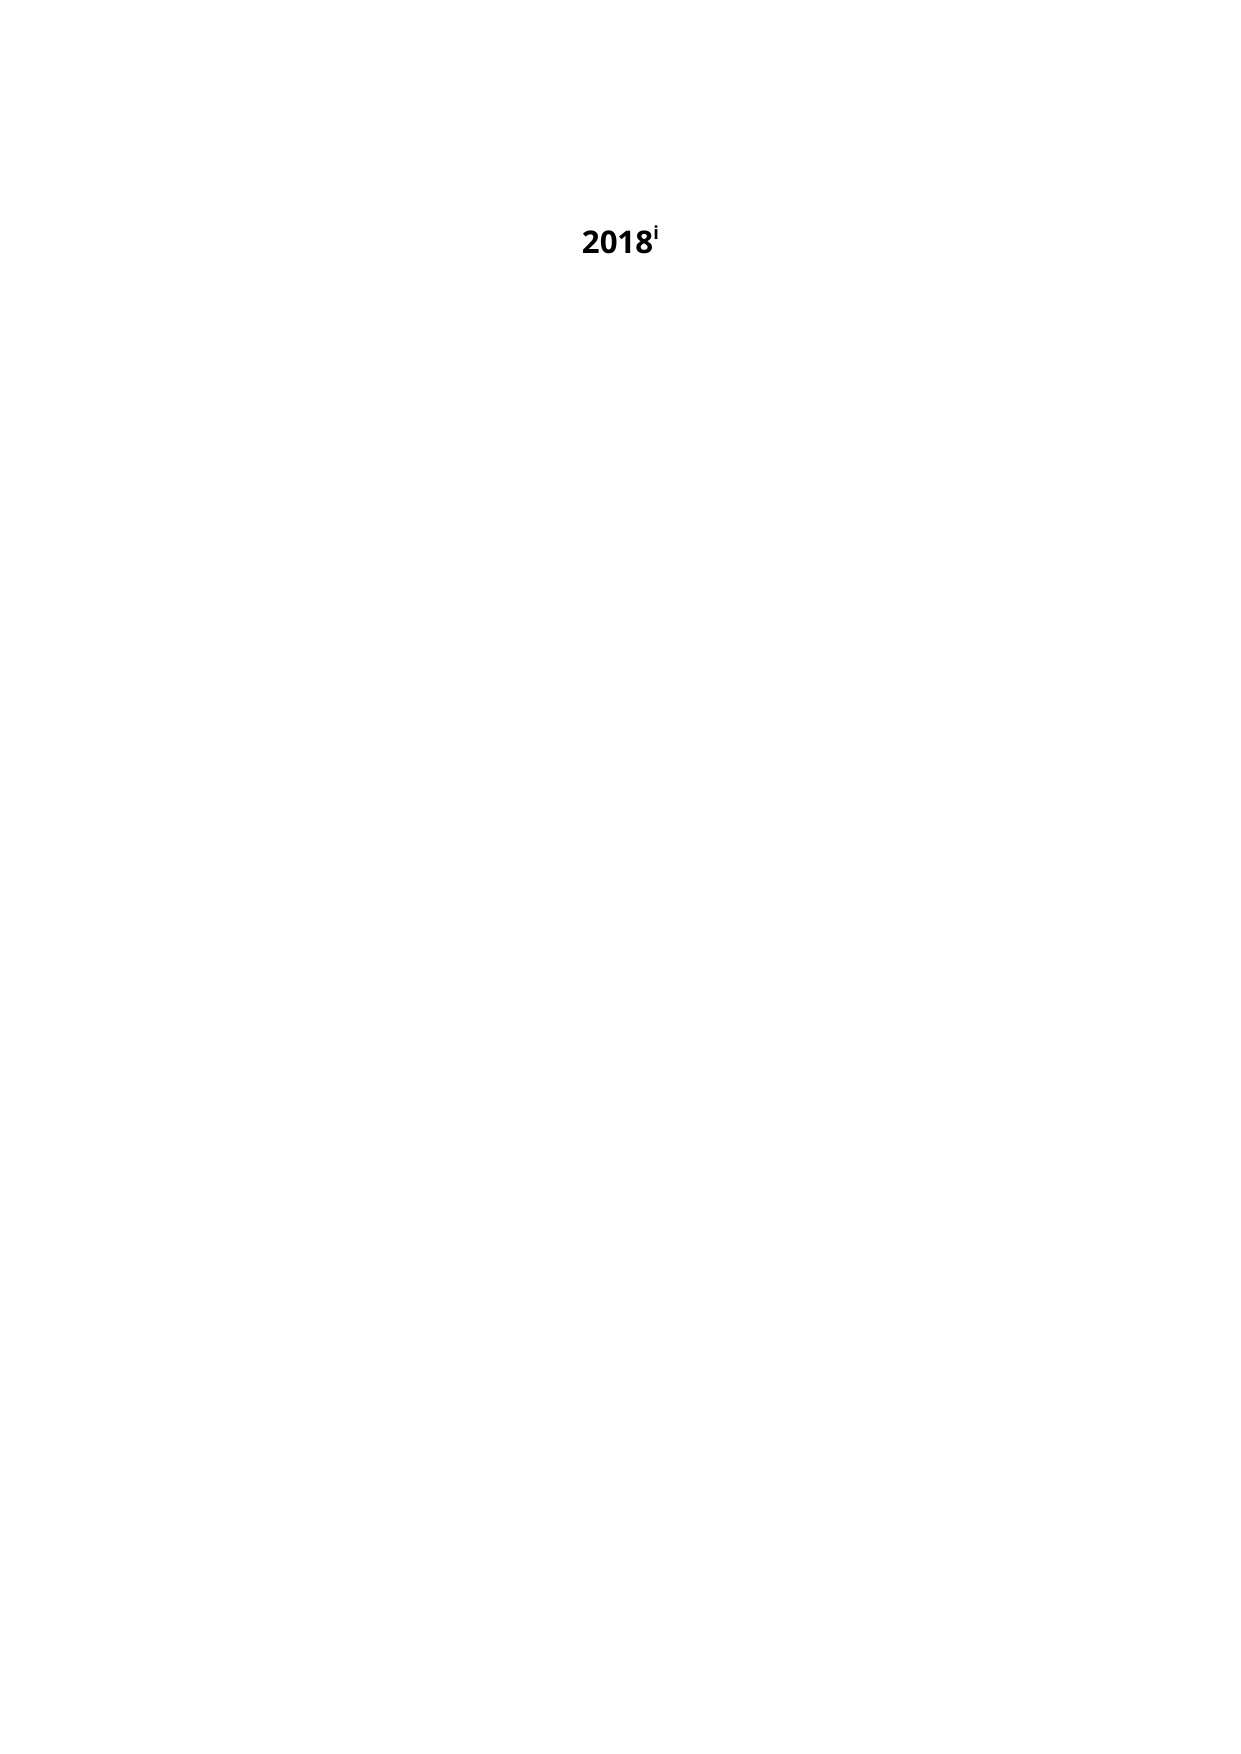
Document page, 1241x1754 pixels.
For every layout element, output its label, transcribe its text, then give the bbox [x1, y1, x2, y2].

text 2018 [118, 220, 1122, 263]
